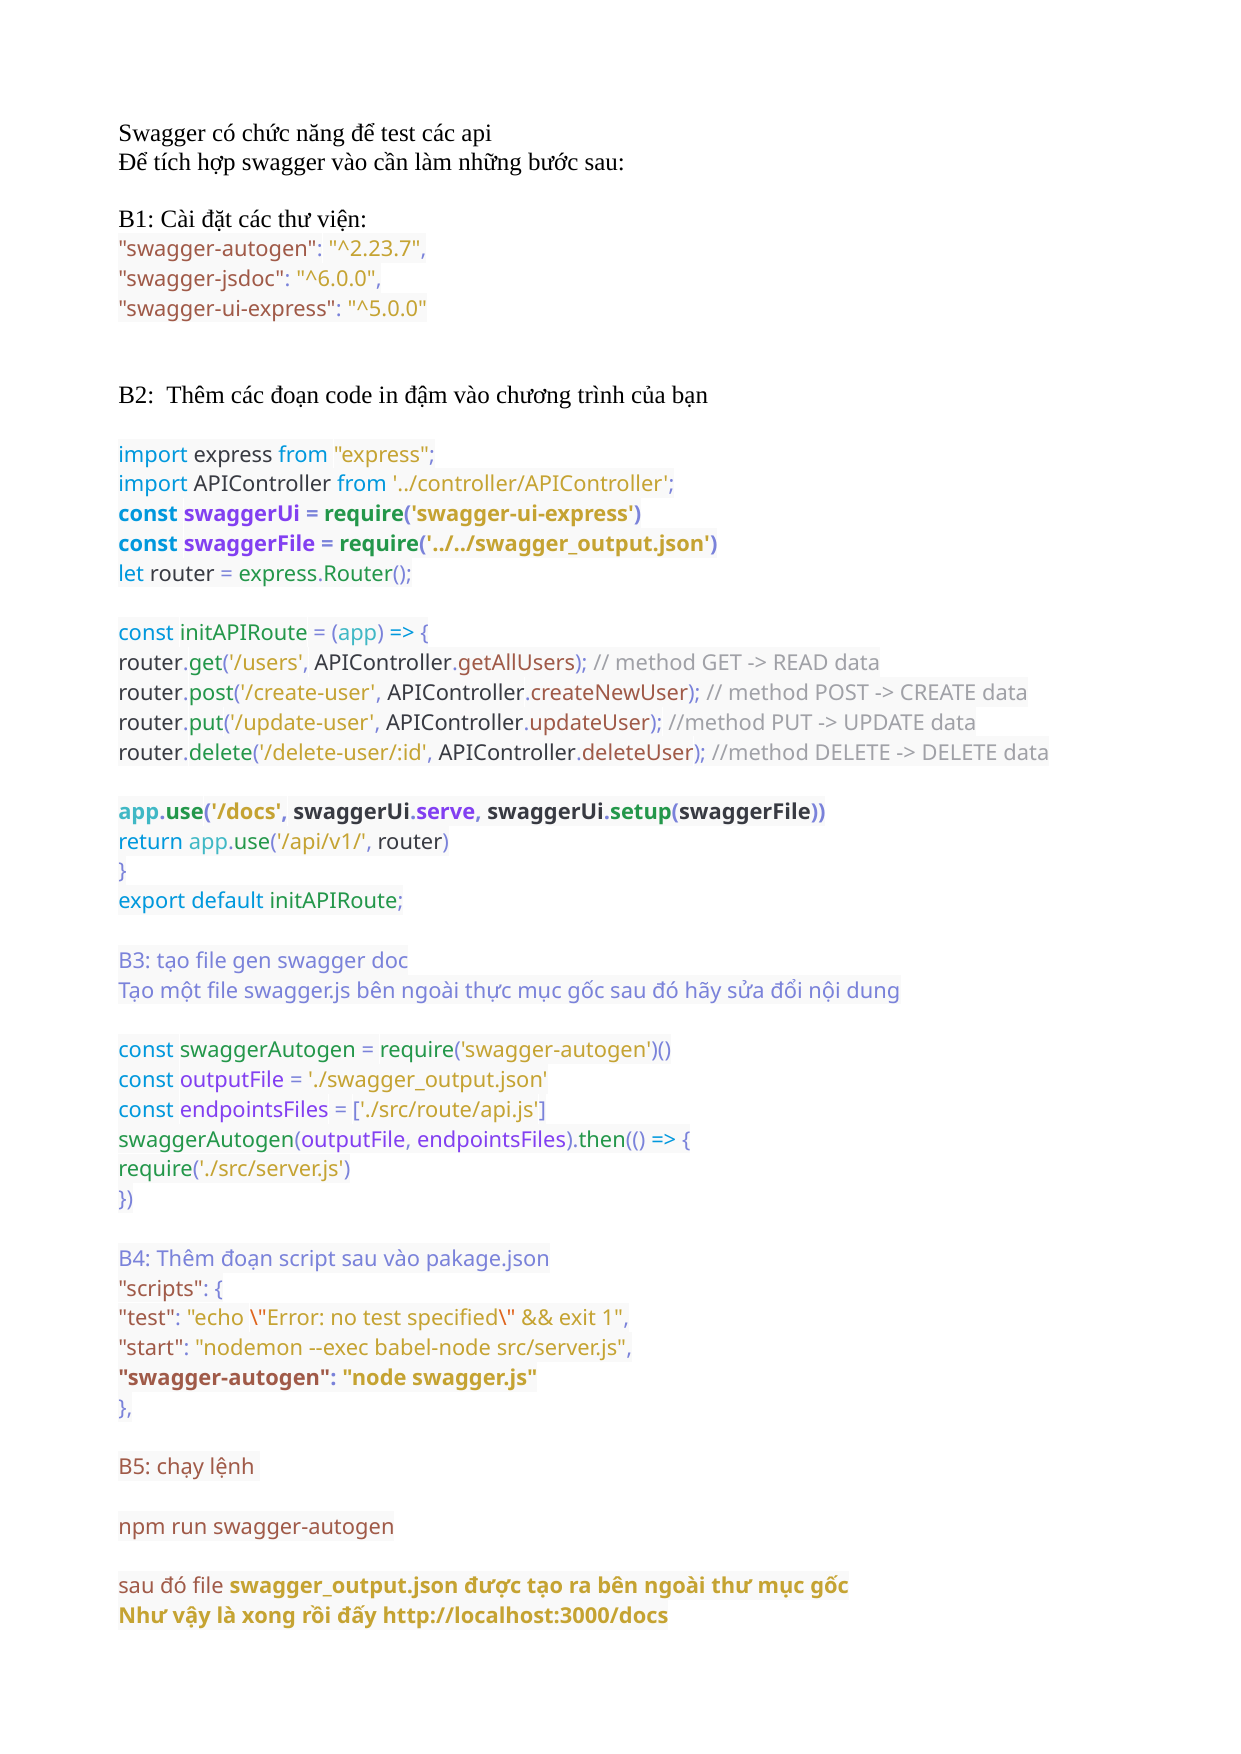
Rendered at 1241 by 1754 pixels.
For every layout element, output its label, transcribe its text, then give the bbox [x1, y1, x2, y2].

text const swaggerUi = require('swagger-ui-express') [118, 498, 1122, 528]
text B2: Thêm các đoạn code in đậm vào chương trình của bạn [118, 380, 1122, 409]
text "test": "echo \"Error: no test specified\" && exit 1", [118, 1302, 1122, 1332]
text }) [118, 1183, 1122, 1213]
text import APIController from '../controller/APIController'; [118, 468, 1122, 498]
text const swaggerAutogen = require('swagger-autogen')() [118, 1034, 1122, 1064]
text app.use('/docs', swaggerUi.serve, swaggerUi.setup(swaggerFile)) [118, 796, 1122, 826]
text "scripts": { [118, 1273, 1122, 1302]
text const endpointsFiles = ['./src/route/api.js'] [118, 1094, 1122, 1124]
text Swagger có chức năng để test các api [118, 118, 1122, 147]
text B4: Thêm đoạn script sau vào pakage.json [118, 1243, 1122, 1273]
text import express from "express"; [118, 438, 1122, 468]
text sau đó file swagger_output.json được tạo ra bên ngoài thư mục gốc [118, 1571, 1122, 1600]
text "swagger-ui-express": "^5.0.0" [118, 293, 1122, 322]
text Tạo một file swagger.js bên ngoài thực mục gốc sau đó hãy sửa đổi nội dung [118, 975, 1122, 1004]
text "start": "nodemon --exec babel-node src/server.js", [118, 1332, 1122, 1362]
text const outputFile = './swagger_output.json' [118, 1064, 1122, 1094]
text router.post('/create-user', APIController.createNewUser); // method POST -> CREATE data [118, 677, 1122, 707]
text "swagger-autogen": "node swagger.js" [118, 1362, 1122, 1392]
text B1: Cài đặt các thư viện: [118, 204, 1122, 233]
text let router = express.Router(); [118, 558, 1122, 587]
text require('./src/server.js') [118, 1153, 1122, 1183]
text export default initAPIRoute; [118, 885, 1122, 915]
text return app.use('/api/v1/', router) [118, 826, 1122, 856]
text router.get('/users', APIController.getAllUsers); // method GET -> READ data [118, 647, 1122, 677]
text Để tích hợp swagger vào cần làm những bước sau: [118, 147, 1122, 176]
text Như vậy là xong rồi đấy http://localhost:3000/docs [118, 1600, 1122, 1630]
text npm run swagger-autogen [118, 1511, 1122, 1541]
text const initAPIRoute = (app) => { [118, 617, 1122, 647]
text swaggerAutogen(outputFile, endpointsFiles).then(() => { [118, 1124, 1122, 1153]
text }, [118, 1392, 1122, 1422]
text router.delete('/delete-user/:id', APIController.deleteUser); //method DELETE -> DELETE data [118, 736, 1122, 766]
text "swagger-jsdoc": "^6.0.0", [118, 263, 1122, 293]
text "swagger-autogen": "^2.23.7", [118, 233, 1122, 263]
text const swaggerFile = require('../../swagger_output.json') [118, 528, 1122, 558]
text } [118, 856, 1122, 885]
text router.put('/update-user', APIController.updateUser); //method PUT -> UPDATE data [118, 707, 1122, 736]
text B3: tạo file gen swagger doc [118, 945, 1122, 975]
text B5: chạy lệnh [118, 1451, 1122, 1481]
